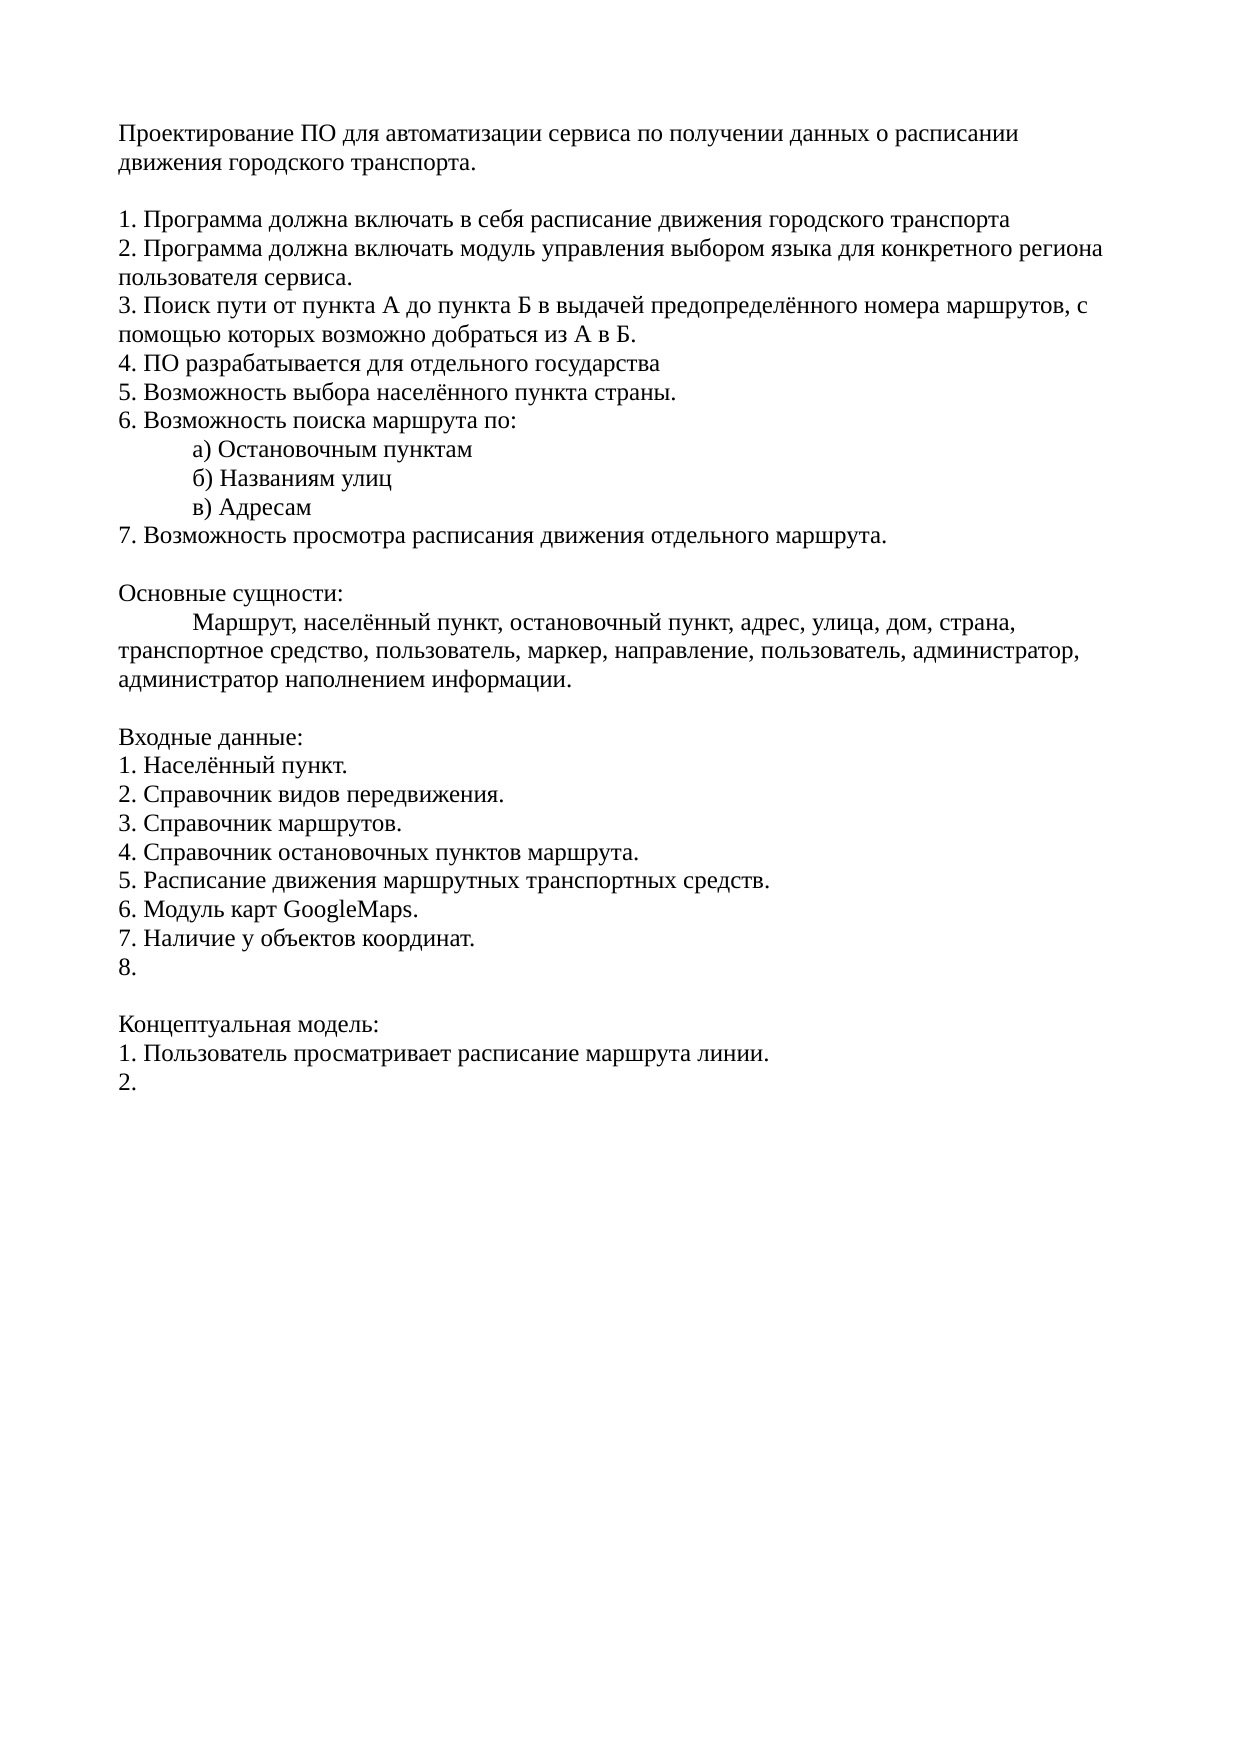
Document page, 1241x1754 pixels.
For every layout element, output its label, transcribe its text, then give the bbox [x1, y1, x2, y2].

text 3. Поиск пути от пункта А до пункта Б в выдачей предопределённого номера маршрутов, с помощью которых возможно добраться из А в Б. [118, 291, 1122, 348]
text 1. Населённый пункт. [118, 751, 1122, 779]
text 5. Возможность выбора населённого пункта страны. [118, 377, 1122, 406]
text в) Адресам [118, 492, 1122, 521]
text 4. ПО разрабатывается для отдельного государства [118, 348, 1122, 377]
text 6. Модуль карт GoogleMaps. [118, 894, 1122, 923]
text 1. Пользователь просматривает расписание маршрута линии. [118, 1038, 1122, 1067]
text 4. Справочник остановочных пунктов маршрута. [118, 837, 1122, 866]
text 5. Расписание движения маршрутных транспортных средств. [118, 866, 1122, 894]
text 2. [118, 1067, 1122, 1096]
text 7. Наличие у объектов координат. [118, 923, 1122, 952]
text 6. Возможность поиска маршрута по: [118, 406, 1122, 434]
text 8. [118, 952, 1122, 981]
text 3. Справочник маршрутов. [118, 808, 1122, 837]
text а) Остановочным пунктам [118, 434, 1122, 463]
text 7. Возможность просмотра расписания движения отдельного маршрута. [118, 521, 1122, 549]
text Проектирование ПО для автоматизации сервиса по получении данных о расписании движения городского транспорта. [118, 118, 1122, 176]
text Маршрут, населённый пункт, остановочный пункт, адрес, улица, дом, страна, транспортное средство, пользователь, маркер, направление, пользователь, администратор, администратор наполнением информации. [118, 607, 1122, 693]
text Концептуальная модель: [118, 1009, 1122, 1038]
text Основные сущности: [118, 578, 1122, 607]
text 2. Программа должна включать модуль управления выбором языка для конкретного региона пользователя сервиса. [118, 233, 1122, 291]
text Входные данные: [118, 722, 1122, 751]
text 2. Справочник видов передвижения. [118, 779, 1122, 808]
text б) Названиям улиц [118, 463, 1122, 492]
text 1. Программа должна включать в себя расписание движения городского транспорта [118, 204, 1122, 233]
